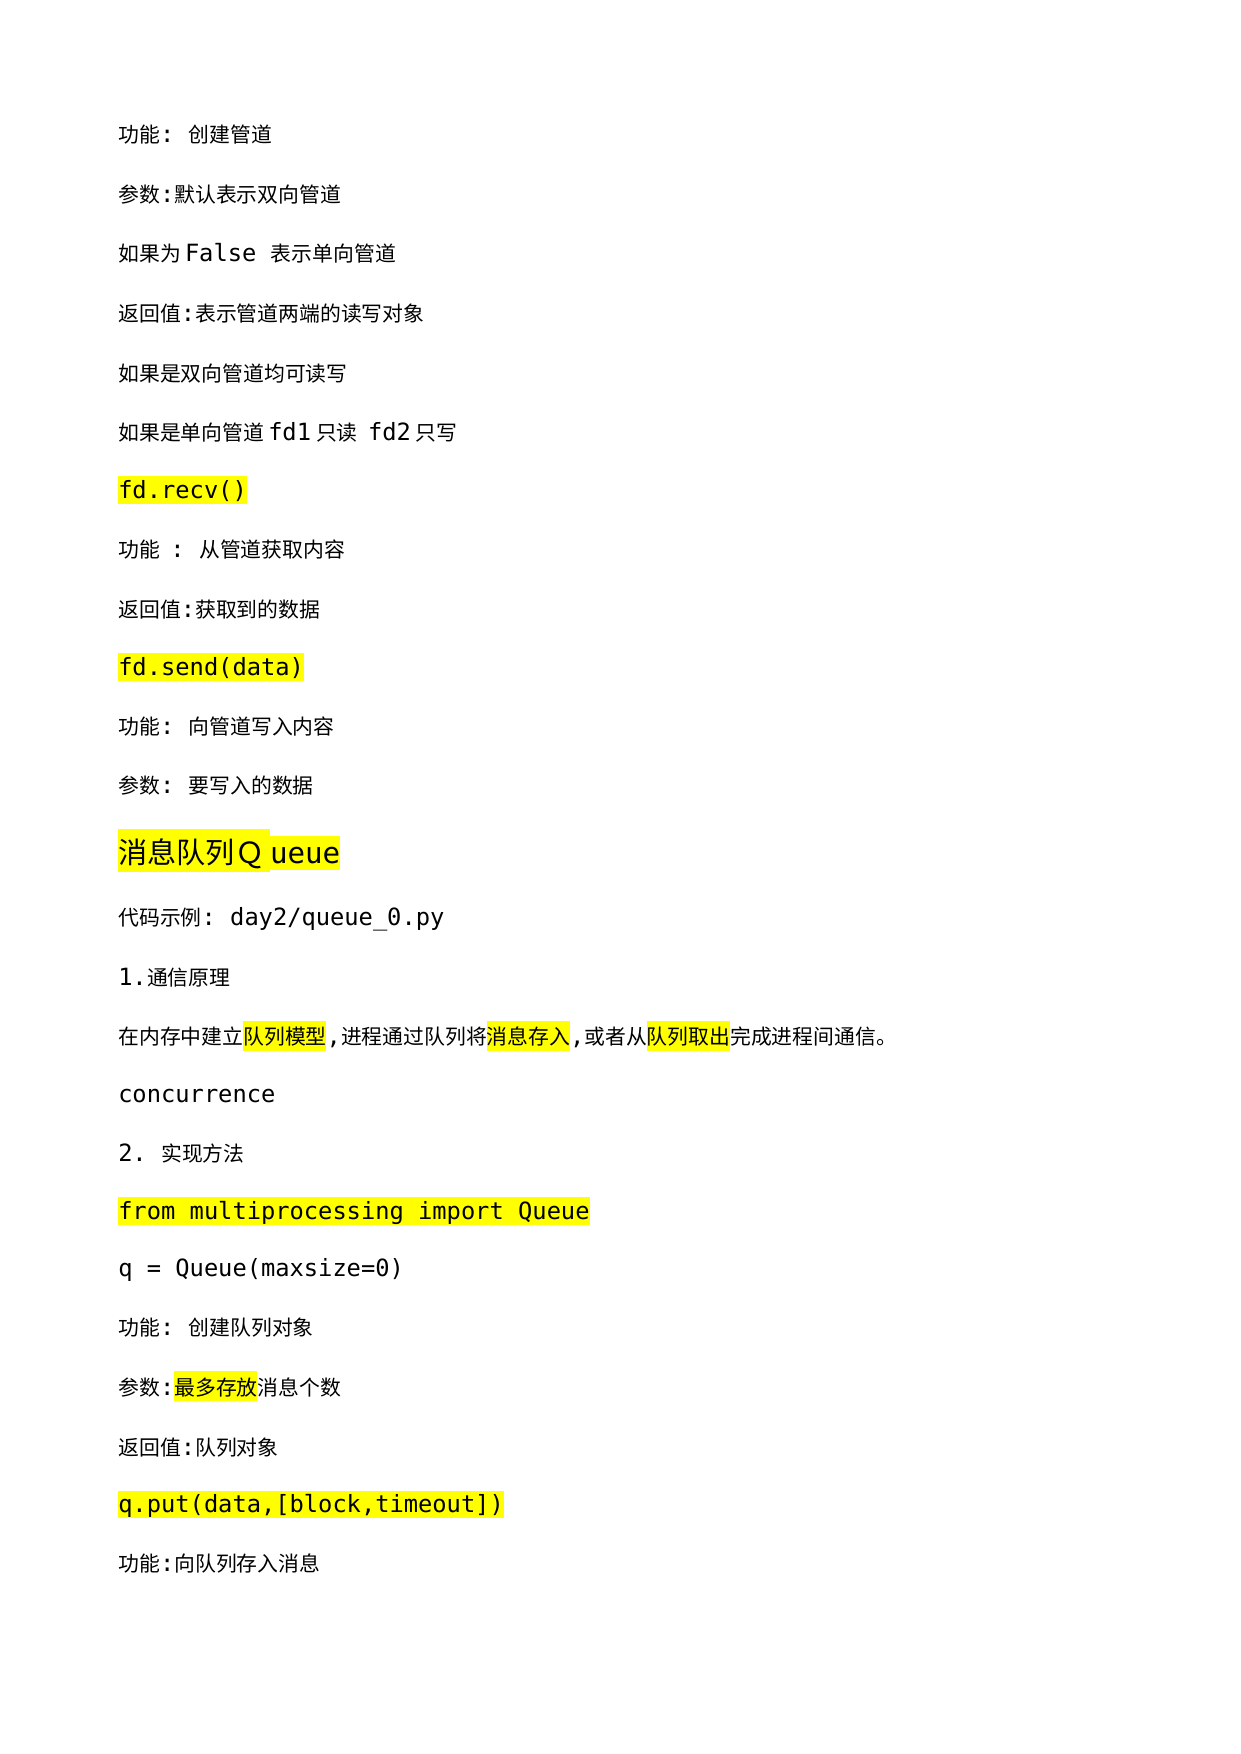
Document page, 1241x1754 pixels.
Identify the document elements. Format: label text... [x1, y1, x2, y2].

text from multiprocessing import Queue [118, 1197, 1122, 1225]
text 如果为False 表示单向管道 [118, 237, 1122, 268]
text 1.通信原理 [118, 961, 1122, 991]
text 功能:向队列存入消息 [118, 1548, 1122, 1578]
text concurrence [118, 1080, 1122, 1108]
text 代码示例: day2/queue_0.py [118, 901, 1122, 931]
text 参数: 要写入的数据 [118, 770, 1122, 800]
text fd.recv() [118, 476, 1122, 504]
text 在内存中建立队列模型,进程通过队列将消息存入,或者从队列取出完成进程间通信。 [118, 1021, 1122, 1051]
text 消息队列Ｑueue [118, 829, 1122, 872]
text 返回值:表示管道两端的读写对象 [118, 297, 1122, 327]
text 参数:默认表示双向管道 [118, 178, 1122, 208]
text 返回值:队列对象 [118, 1431, 1122, 1461]
text 功能: 向管道写入内容 [118, 710, 1122, 740]
text q = Queue(maxsize=0) [118, 1254, 1122, 1282]
text fd.send(data) [118, 653, 1122, 681]
text 如果是单向管道fd1只读 fd2只写 [118, 417, 1122, 447]
text q.put(data,[block,timeout]) [118, 1491, 1122, 1518]
text 2. 实现方法 [118, 1137, 1122, 1168]
text 返回值:获取到的数据 [118, 593, 1122, 623]
text 功能: 创建管道 [118, 118, 1122, 148]
text 功能: 创建队列对象 [118, 1311, 1122, 1342]
text 功能 : 从管道获取内容 [118, 533, 1122, 564]
text 参数:最多存放消息个数 [118, 1371, 1122, 1401]
text 如果是双向管道均可读写 [118, 357, 1122, 387]
